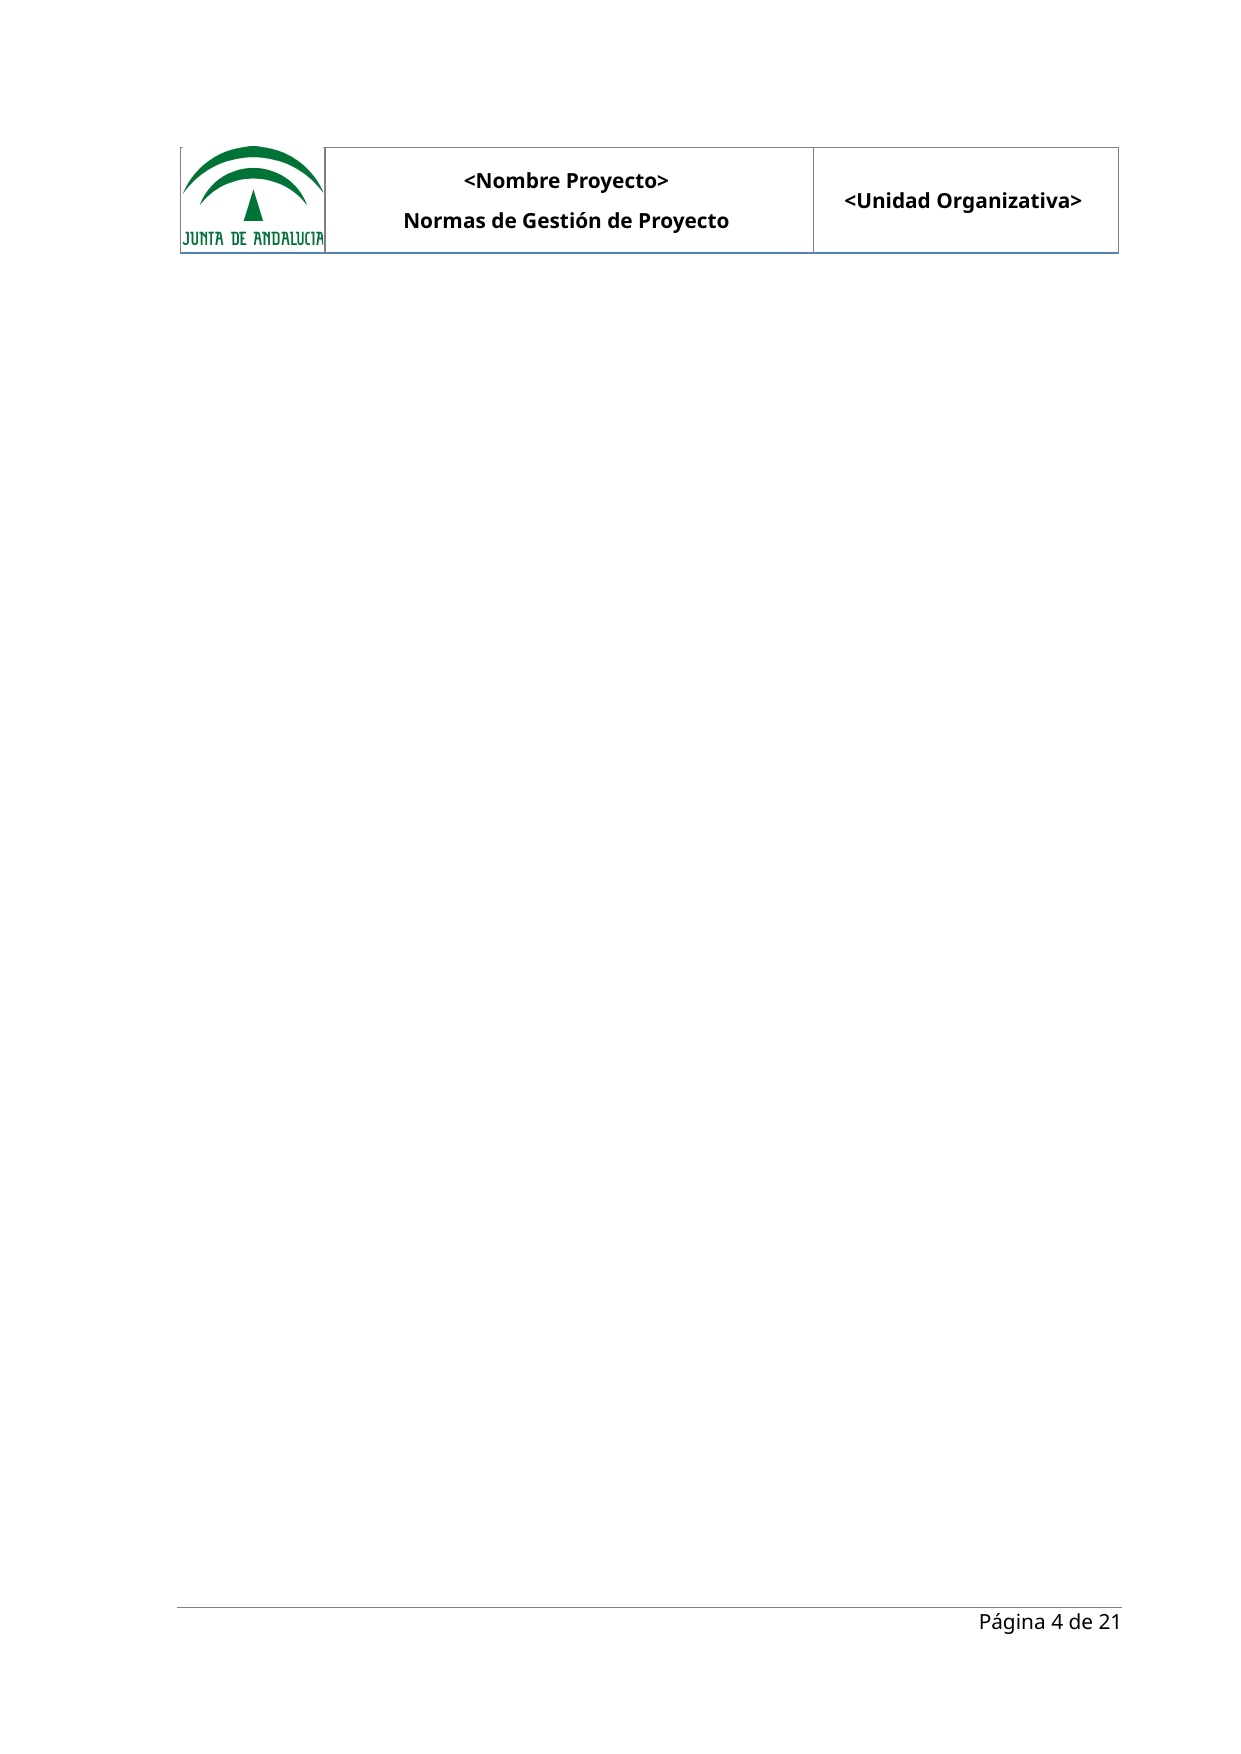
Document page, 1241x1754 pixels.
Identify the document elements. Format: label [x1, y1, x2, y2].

picture [182, 146, 324, 245]
